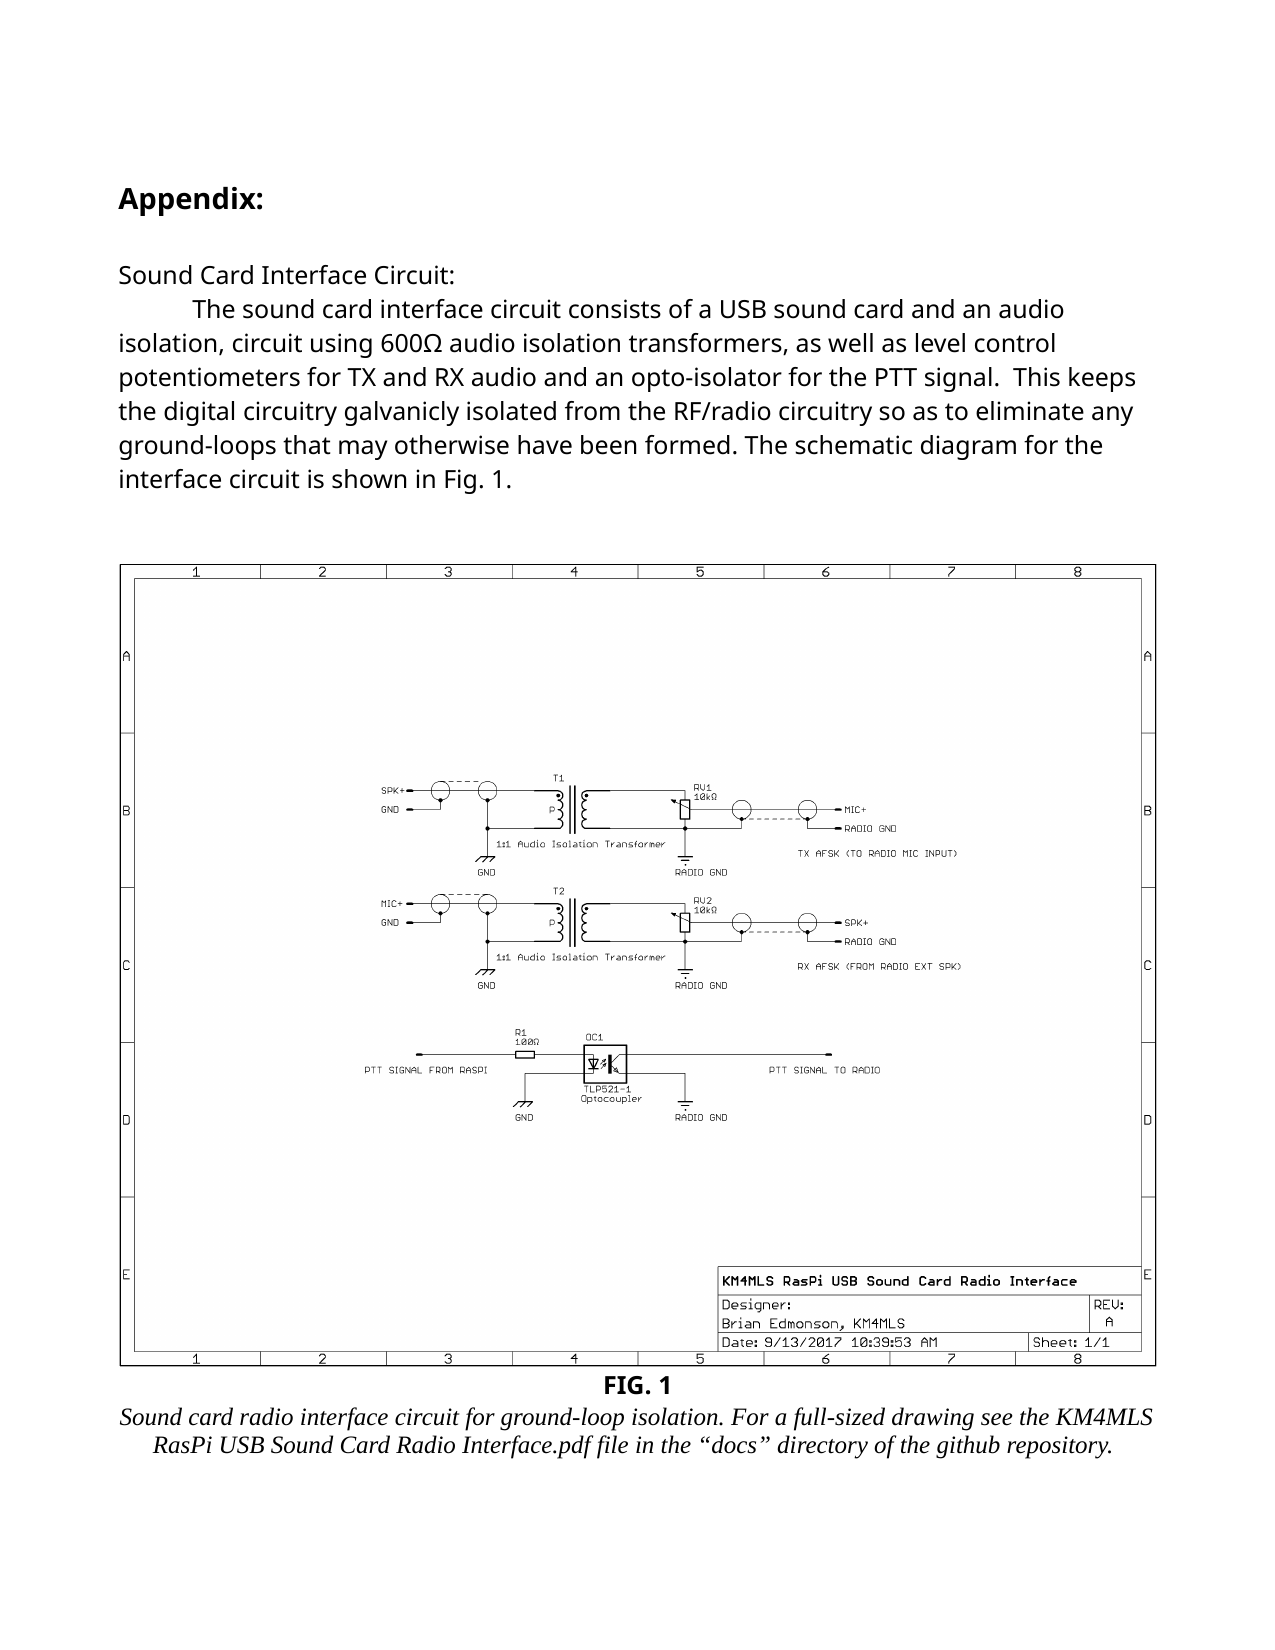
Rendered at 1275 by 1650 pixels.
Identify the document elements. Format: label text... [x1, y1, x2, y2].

picture [118, 564, 1157, 1368]
text Sound Card Interface Circuit: [118, 257, 1157, 292]
text The sound card interface circuit consists of a USB sound card and an audio isolation, circuit using 600Ω audio isolation transformers, as well as level control potentiometers for TX and RX audio and an opto-isolator for the PTT signal. This keeps the digital circuitry galvanicly isolated from the RF/radio circuitry so as to eliminate any ground-loops that may otherwise have been formed. The schematic diagram for the interface circuit is shown in Fig. 1. [118, 292, 1157, 496]
text Sound card radio interface circuit for ground-loop isolation. For a full-sized drawing see the KM4MLS RasPi USB Sound Card Radio Interface.pdf file in the “docs” directory of the github repository. [118, 1402, 1157, 1459]
text FIG. 1 [118, 1368, 1157, 1402]
text Appendix: [118, 178, 1157, 218]
